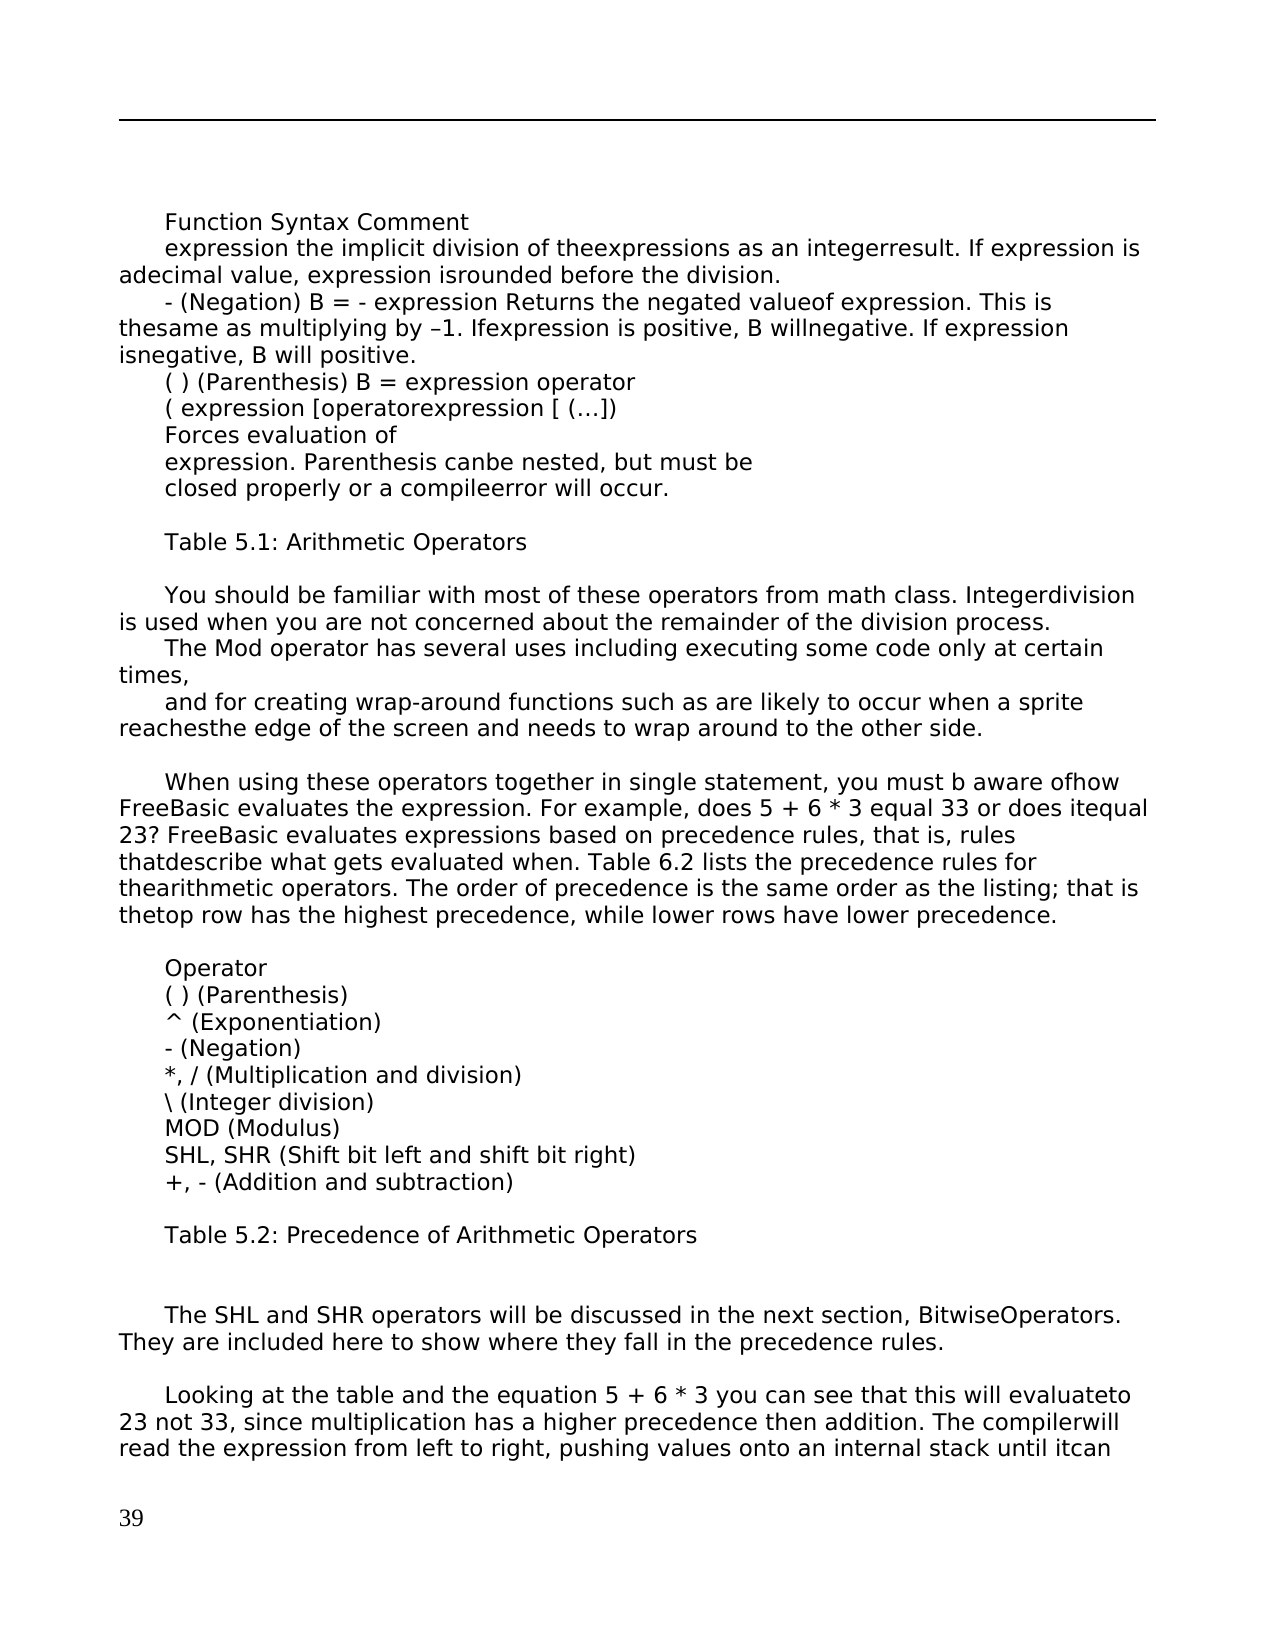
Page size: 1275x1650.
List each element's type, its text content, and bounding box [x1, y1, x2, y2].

text ( ) (Parenthesis) [118, 982, 1156, 1009]
text - (Negation) B = - expression Returns the negated valueof expression. This is thesame as multiplying by –1. Ifexpression is positive, B willnegative. If expression isnegative, B will positive. [118, 289, 1156, 369]
text Looking at the table and the equation 5 + 6 * 3 you can see that this will evaluateto 23 not 33, since multiplication has a higher precedence then addition. The compilerwill read the expression from left to right, pushing values onto an internal stack until itcan [118, 1382, 1156, 1462]
text The Mod operator has several uses including executing some code only at certain times, [118, 636, 1156, 689]
text MOD (Modulus) [118, 1116, 1156, 1142]
text \ (Integer division) [118, 1089, 1156, 1116]
text The SHL and SHR operators will be discussed in the next section, BitwiseOperators. They are included here to show where they fall in the precedence rules. [118, 1302, 1156, 1356]
text Operator [118, 956, 1156, 982]
text expression. Parenthesis canbe nested, but must be [118, 449, 1156, 476]
text +, - (Addition and subtraction) [118, 1169, 1156, 1196]
text *, / (Multiplication and division) [118, 1062, 1156, 1089]
text Table 5.2: Precedence of Arithmetic Operators [118, 1222, 1156, 1249]
text Table 5.1: Arithmetic Operators [118, 529, 1156, 556]
text closed properly or a compileerror will occur. [118, 476, 1156, 502]
text SHL, SHR (Shift bit left and shift bit right) [118, 1142, 1156, 1169]
text ^ (Exponentiation) [118, 1009, 1156, 1036]
text and for creating wrap-around functions such as are likely to occur when a sprite reachesthe edge of the screen and needs to wrap around to the other side. [118, 689, 1156, 742]
text When using these operators together in single statement, you must b aware ofhow FreeBasic evaluates the expression. For example, does 5 + 6 * 3 equal 33 or does itequal 23? FreeBasic evaluates expressions based on precedence rules, that is, rules thatdescribe what gets evaluated when. Table 6.2 lists the precedence rules for thearithmetic operators. The order of precedence is the same order as the listing; that is thetop row has the highest precedence, while lower rows have lower precedence. [118, 769, 1156, 929]
text ( expression [operatorexpression [ (…]) [118, 396, 1156, 422]
text - (Negation) [118, 1036, 1156, 1062]
text You should be familiar with most of these operators from math class. Integerdivision is used when you are not concerned about the remainder of the division process. [118, 582, 1156, 636]
text Forces evaluation of [118, 422, 1156, 449]
text Function Syntax Comment [118, 209, 1156, 236]
text expression the implicit division of theexpressions as an integerresult. If expression is adecimal value, expression isrounded before the division. [118, 236, 1156, 289]
text ( ) (Parenthesis) B = expression operator [118, 369, 1156, 396]
